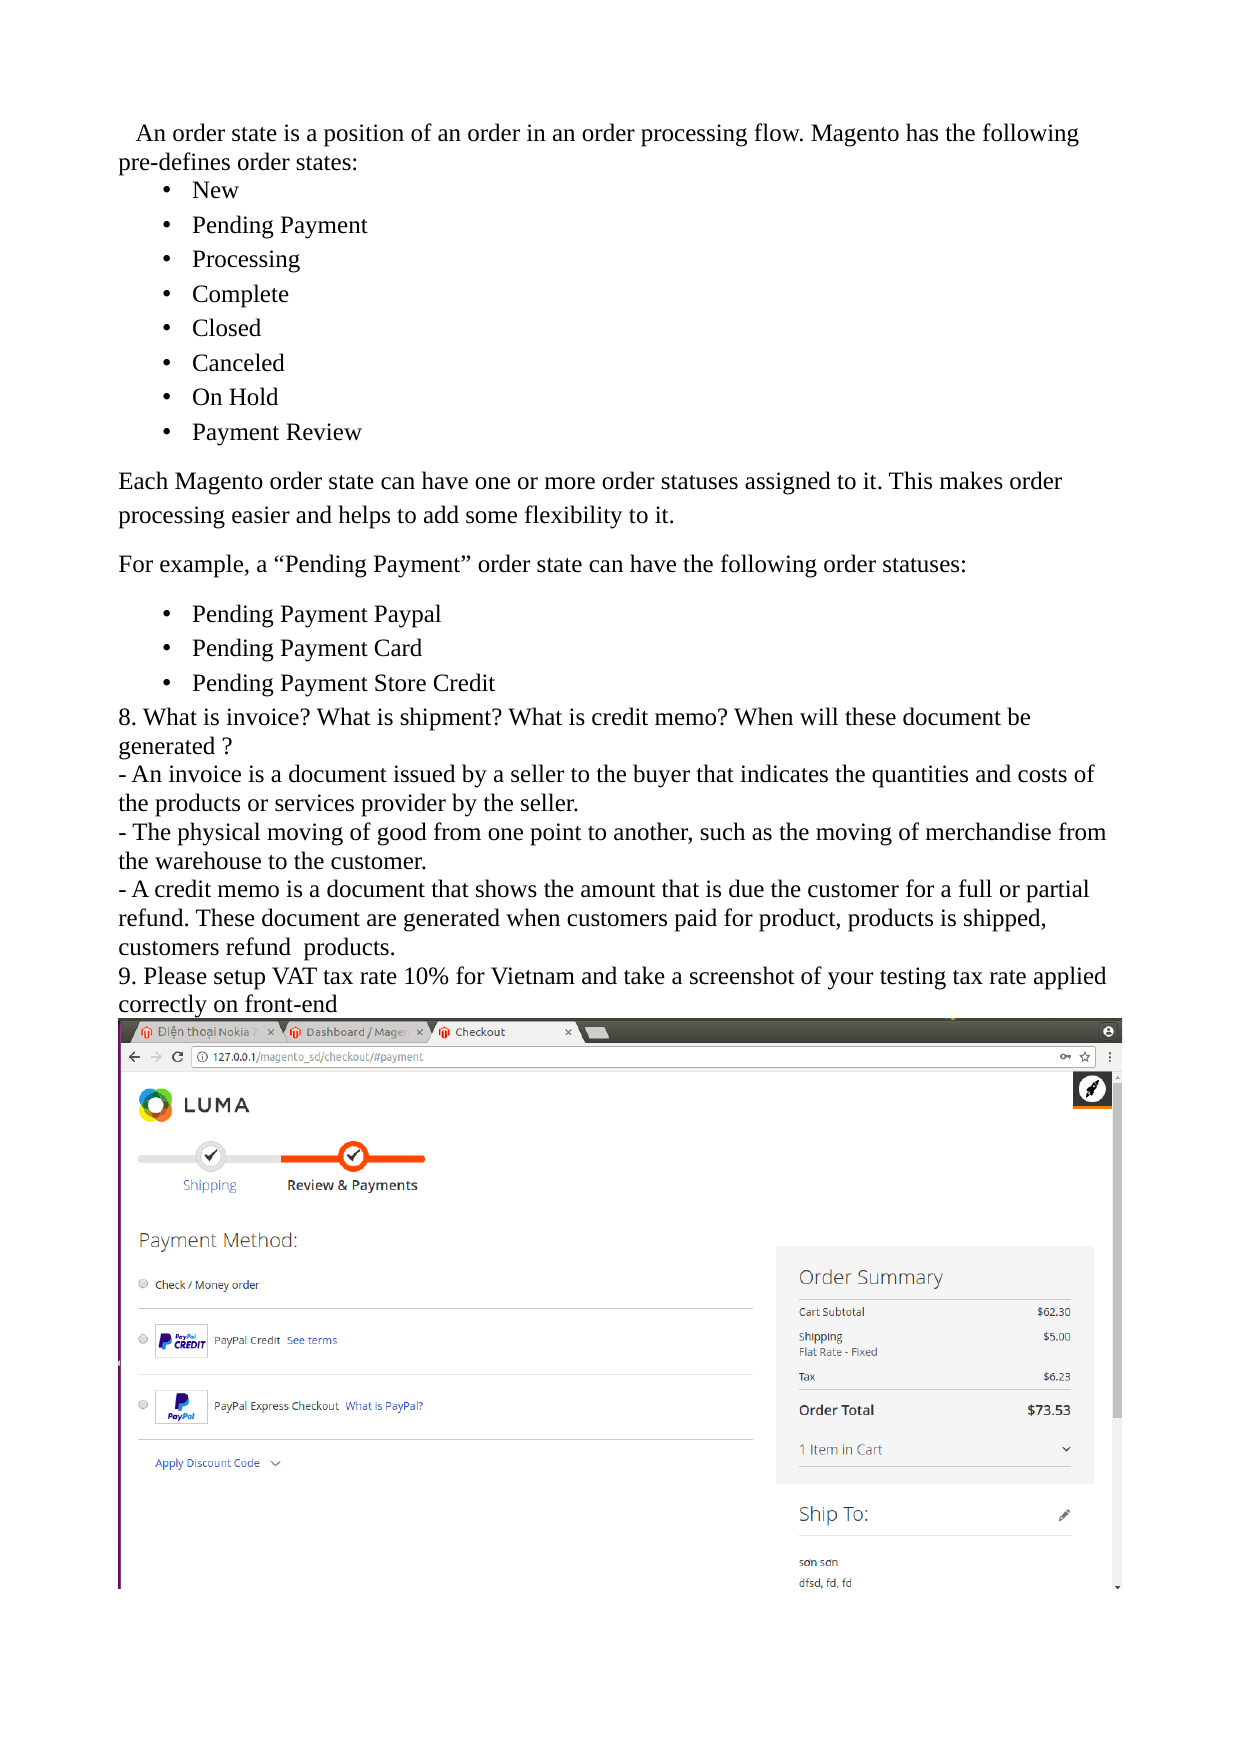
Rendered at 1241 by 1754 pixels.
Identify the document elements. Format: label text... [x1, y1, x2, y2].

list Processing [162, 244, 1122, 273]
list Complete [162, 279, 1122, 308]
list Canceled [162, 348, 1122, 377]
list Pending Payment Paypal [162, 599, 1122, 627]
text - An invoice is a document issued by a seller to the buyer that indicates the quantities and costs of the products or services provider by the seller. [118, 759, 1122, 817]
text 9. Please setup VAT tax rate 10% for Vietnam and take a screenshot of your testing tax rate applied correctly on front-end [118, 961, 1122, 1018]
text - A credit memo is a document that shows the amount that is due the customer for a full or partial refund. These document are generated when customers paid for product, products is shipped, customers refund products. [118, 874, 1122, 961]
text An order state is a position of an order in an order processing flow. Magento has the following pre-defines order states: [118, 118, 1122, 176]
picture [118, 1018, 1123, 1589]
text - The physical moving of good from one point to another, such as the moving of merchandise from the warehouse to the customer. [118, 817, 1122, 874]
list Payment Review [162, 417, 1122, 446]
text 8. What is invoice? What is shipment? What is credit memo? When will these document be generated ? [118, 702, 1122, 759]
text For example, a “Pending Payment” order state can have the following order statuses: [118, 549, 1122, 578]
list Pending Payment Card [162, 633, 1122, 662]
text Each Magento order state can have one or more order statuses assigned to it. This makes order processing easier and helps to add some flexibility to it. [118, 466, 1122, 529]
list On Hold [162, 382, 1122, 411]
list Pending Payment Store Credit [162, 668, 1122, 696]
list Pending Payment [162, 210, 1122, 239]
list Closed [162, 313, 1122, 342]
list New [162, 176, 1122, 204]
